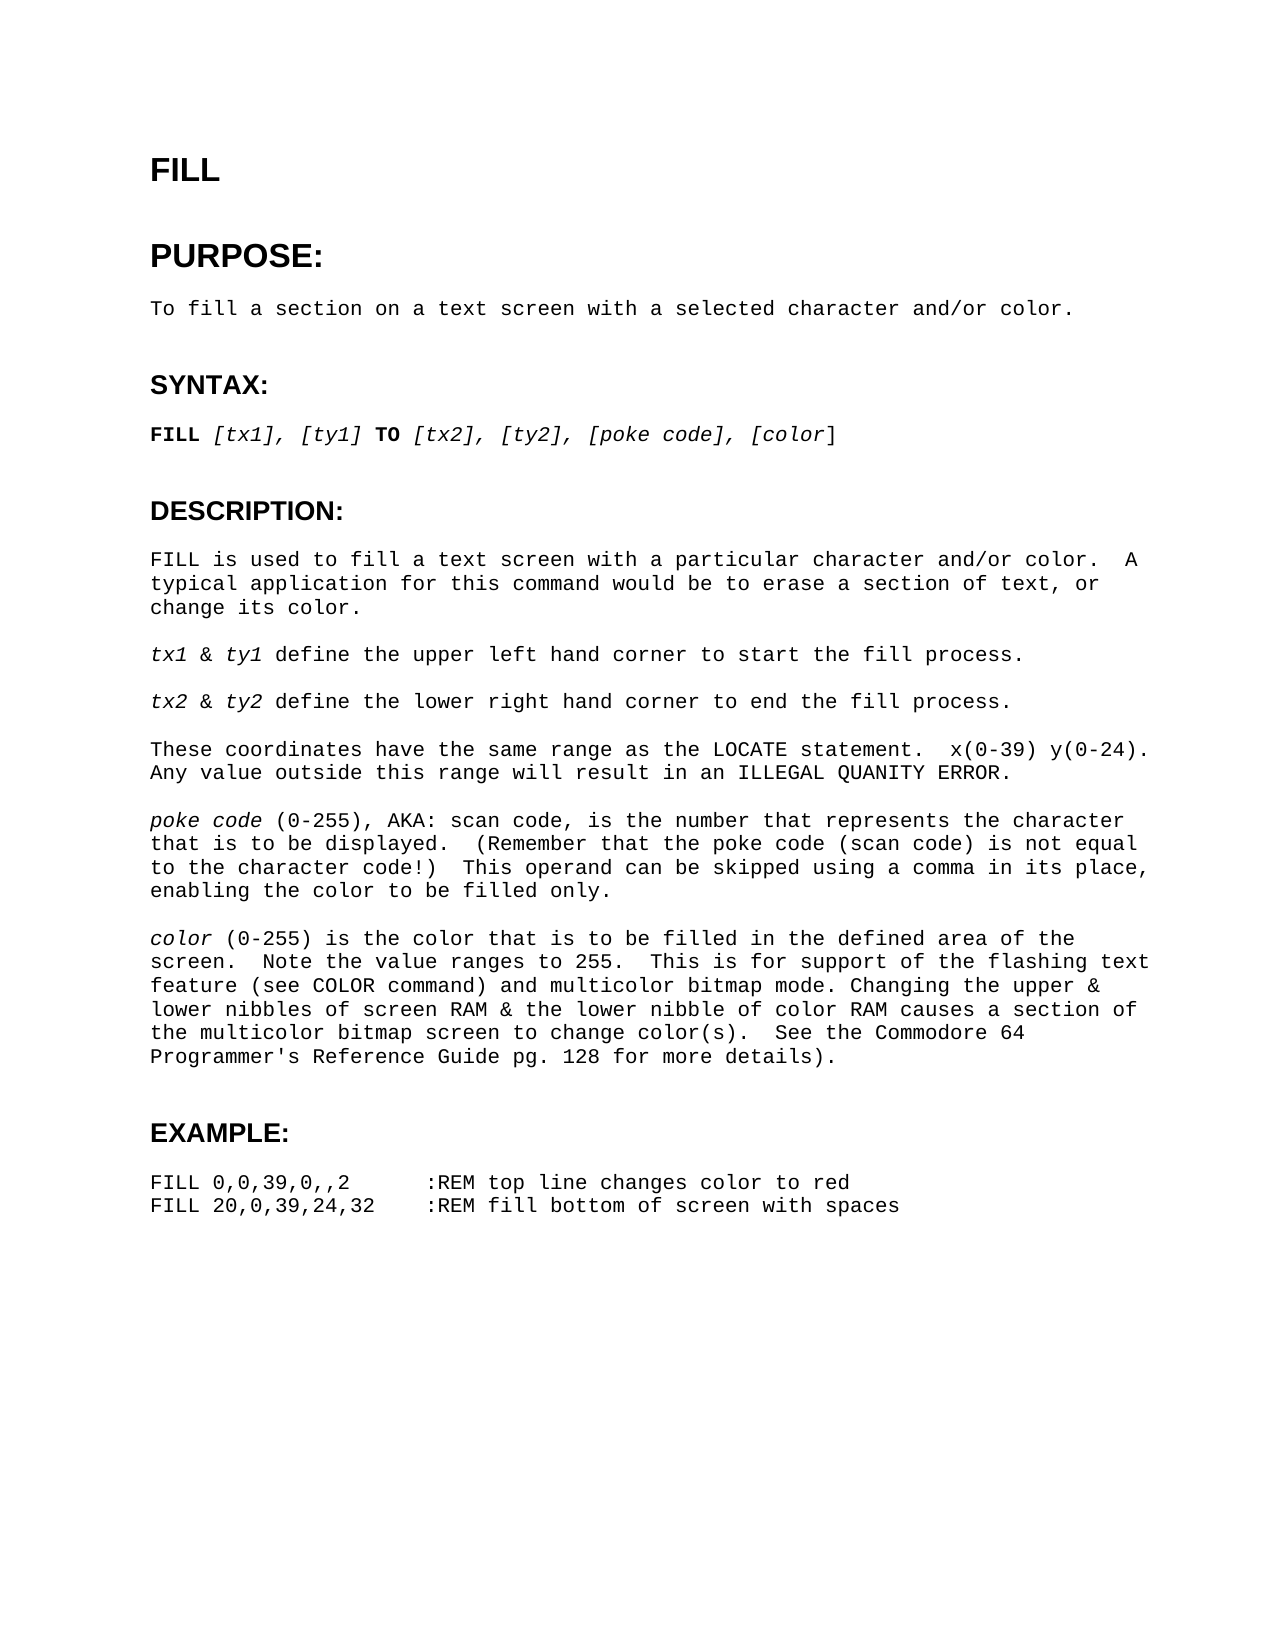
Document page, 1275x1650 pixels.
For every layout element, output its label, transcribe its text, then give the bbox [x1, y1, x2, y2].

text SYNTAX: [150, 369, 1162, 400]
text color (0-255) is the color that is to be filled in the defined area of the screen. Note the value ranges to 255. This is for support of the flashing text feature (see COLOR command) and multicolor bitmap mode. Changing the upper & lower nibbles of screen RAM & the lower nibble of color RAM causes a section of the multicolor bitmap screen to change color(s). See the Commodore 64 Programmer's Reference Guide pg. 128 for more details). [150, 928, 1162, 1070]
text tx2 & ty2 define the lower right hand corner to end the fill process. [150, 691, 1162, 715]
text FILL [150, 150, 1162, 188]
text EXAMPLE: [150, 1117, 1162, 1148]
text tx1 & ty1 define the upper left hand corner to start the fill process. [150, 644, 1162, 668]
text poke code (0-255), AKA: scan code, is the number that represents the character that is to be displayed. (Remember that the poke code (scan code) is not equal to the character code!) This operand can be skipped using a comma in its place, enabling the color to be filled only. [150, 809, 1162, 904]
text FILL is used to fill a text screen with a particular character and/or color. A typical application for this command would be to erase a section of text, or change its color. [150, 549, 1162, 620]
text To fill a section on a text screen with a selected character and/or color. [150, 298, 1162, 321]
text DESCRIPTION: [150, 494, 1162, 526]
text FILL 0,0,39,0,,2 :REM top line changes color to red [150, 1172, 1162, 1196]
text FILL 20,0,39,24,32 :REM fill bottom of screen with spaces [150, 1196, 1162, 1219]
text PURPOSE: [150, 236, 1162, 274]
text These coordinates have the same range as the LOCATE statement. x(0-39) y(0-24). Any value outside this range will result in an ILLEGAL QUANITY ERROR. [150, 739, 1162, 786]
text FILL [tx1], [ty1] TO [tx2], [ty2], [poke code], [color] [150, 424, 1162, 447]
